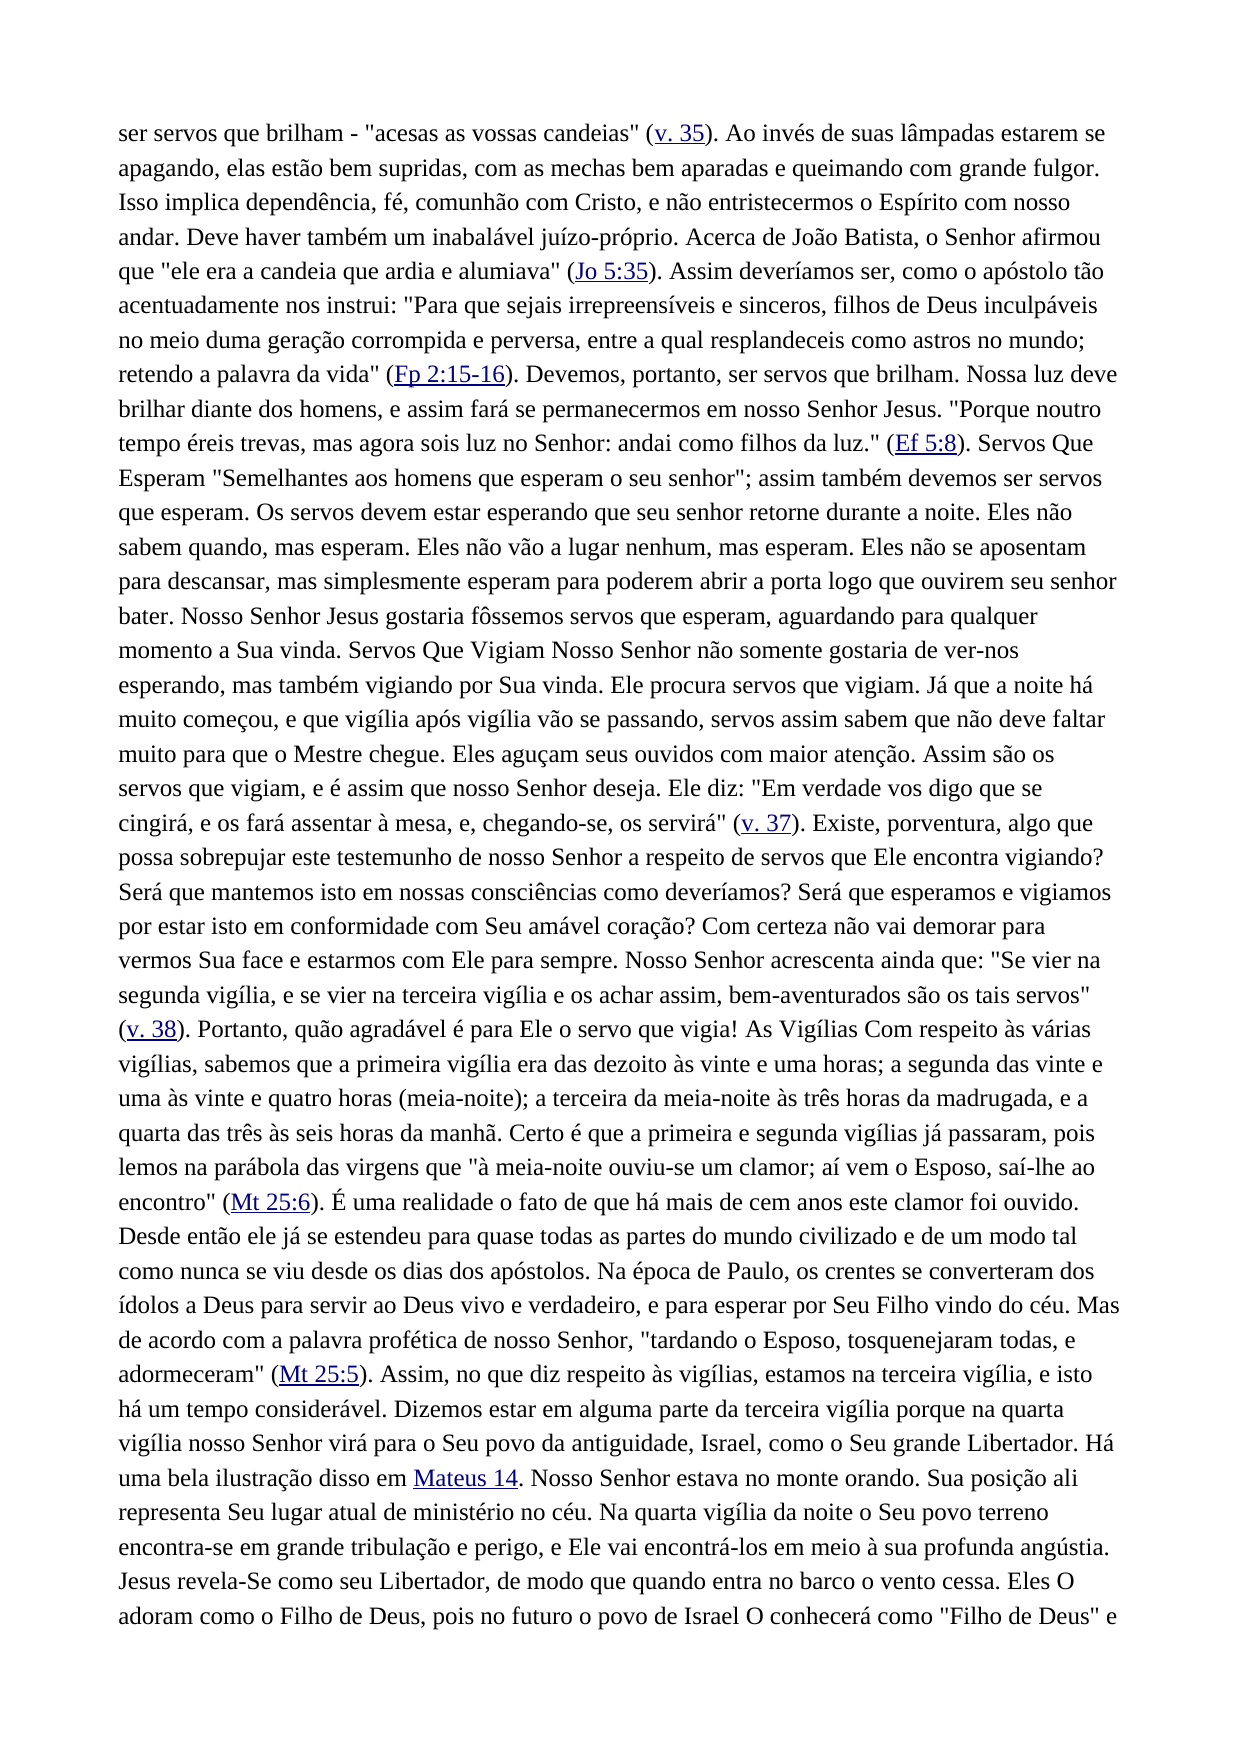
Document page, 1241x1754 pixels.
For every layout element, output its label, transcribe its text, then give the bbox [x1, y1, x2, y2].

text ser servos que brilham - "acesas as vossas candeias" (v. 35). Ao invés de suas lâmpadas estarem se apagando, elas estão bem supridas, com as mechas bem aparadas e queimando com grande fulgor. Isso implica dependência, fé, comunhão com Cristo, e não entristecermos o Espírito com nosso andar. Deve haver também um inabalável juízo-próprio. Acerca de João Batista, o Senhor afirmou que "ele era a candeia que ardia e alumiava" (Jo 5:35). Assim deveríamos ser, como o apóstolo tão acentuadamente nos instrui: "Para que sejais irrepreensíveis e sinceros, filhos de Deus inculpáveis no meio duma geração corrompida e perversa, entre a qual resplandeceis como astros no mundo; retendo a palavra da vida" (Fp 2:15-16). Devemos, portanto, ser servos que brilham. Nossa luz deve brilhar diante dos homens, e assim fará se permanecermos em nosso Senhor Jesus. "Porque noutro tempo éreis trevas, mas agora sois luz no Senhor: andai como filhos da luz." (Ef 5:8). Servos Que Esperam "Semelhantes aos homens que esperam o seu senhor"; assim também devemos ser servos que esperam. Os servos devem estar esperando que seu senhor retorne durante a noite. Eles não sabem quando, mas esperam. Eles não vão a lugar nenhum, mas esperam. Eles não se aposentam para descansar, mas simplesmente esperam para poderem abrir a porta logo que ouvirem seu senhor bater. Nosso Senhor Jesus gostaria fôssemos servos que esperam, aguardando para qualquer momento a Sua vinda. Servos Que Vigiam Nosso Senhor não somente gostaria de ver-nos esperando, mas também vigiando por Sua vinda. Ele procura servos que vigiam. Já que a noite há muito começou, e que vigília após vigília vão se passando, servos assim sabem que não deve faltar muito para que o Mestre chegue. Eles aguçam seus ouvidos com maior atenção. Assim são os servos que vigiam, e é assim que nosso Senhor deseja. Ele diz: "Em verdade vos digo que se cingirá, e os fará assentar à mesa, e, chegando-se, os servirá" (v. 37). Existe, porventura, algo que possa sobrepujar este testemunho de nosso Senhor a respeito de servos que Ele encontra vigiando? Será que mantemos isto em nossas consciências como deveríamos? Será que esperamos e vigiamos por estar isto em conformidade com Seu amável coração? Com certeza não vai demorar para vermos Sua face e estarmos com Ele para sempre. Nosso Senhor acrescenta ainda que: "Se vier na segunda vigília, e se vier na terceira vigília e os achar assim, bem-aventurados são os tais servos" (v. 38). Portanto, quão agradável é para Ele o servo que vigia! As Vigílias Com respeito às várias vigílias, sabemos que a primeira vigília era das dezoito às vinte e uma horas; a segunda das vinte e uma às vinte e quatro horas (meia-noite); a terceira da meia-noite às três horas da madrugada, e a quarta das três às seis horas da manhã. Certo é que a primeira e segunda vigílias já passaram, pois lemos na parábola das virgens que "à meia-noite ouviu-se um clamor; aí vem o Esposo, saí-lhe ao encontro" (Mt 25:6). É uma realidade o fato de que há mais de cem anos este clamor foi ouvido. Desde então ele já se estendeu para quase todas as partes do mundo civilizado e de um modo tal como nunca se viu desde os dias dos apóstolos. Na época de Paulo, os crentes se converteram dos ídolos a Deus para servir ao Deus vivo e verdadeiro, e para esperar por Seu Filho vindo do céu. Mas de acordo com a palavra profética de nosso Senhor, "tardando o Esposo, tosquenejaram todas, e adormeceram" (Mt 25:5). Assim, no que diz respeito às vigílias, estamos na terceira vigília, e isto há um tempo considerável. Dizemos estar em alguma parte da terceira vigília porque na quarta vigília nosso Senhor virá para o Seu povo da antiguidade, Israel, como o Seu grande Libertador. Há uma bela ilustração disso em Mateus 14. Nosso Senhor estava no monte orando. Sua posição ali representa Seu lugar atual de ministério no céu. Na quarta vigília da noite o Seu povo terreno encontra-se em grande tribulação e perigo, e Ele vai encontrá-los em meio à sua profunda angústia. Jesus revela-Se como seu Libertador, de modo que quando entra no barco o vento cessa. Eles O adoram como o Filho de Deus, pois no futuro o povo de Israel O conhecerá como "Filho de Deus" e [118, 118, 1122, 1629]
